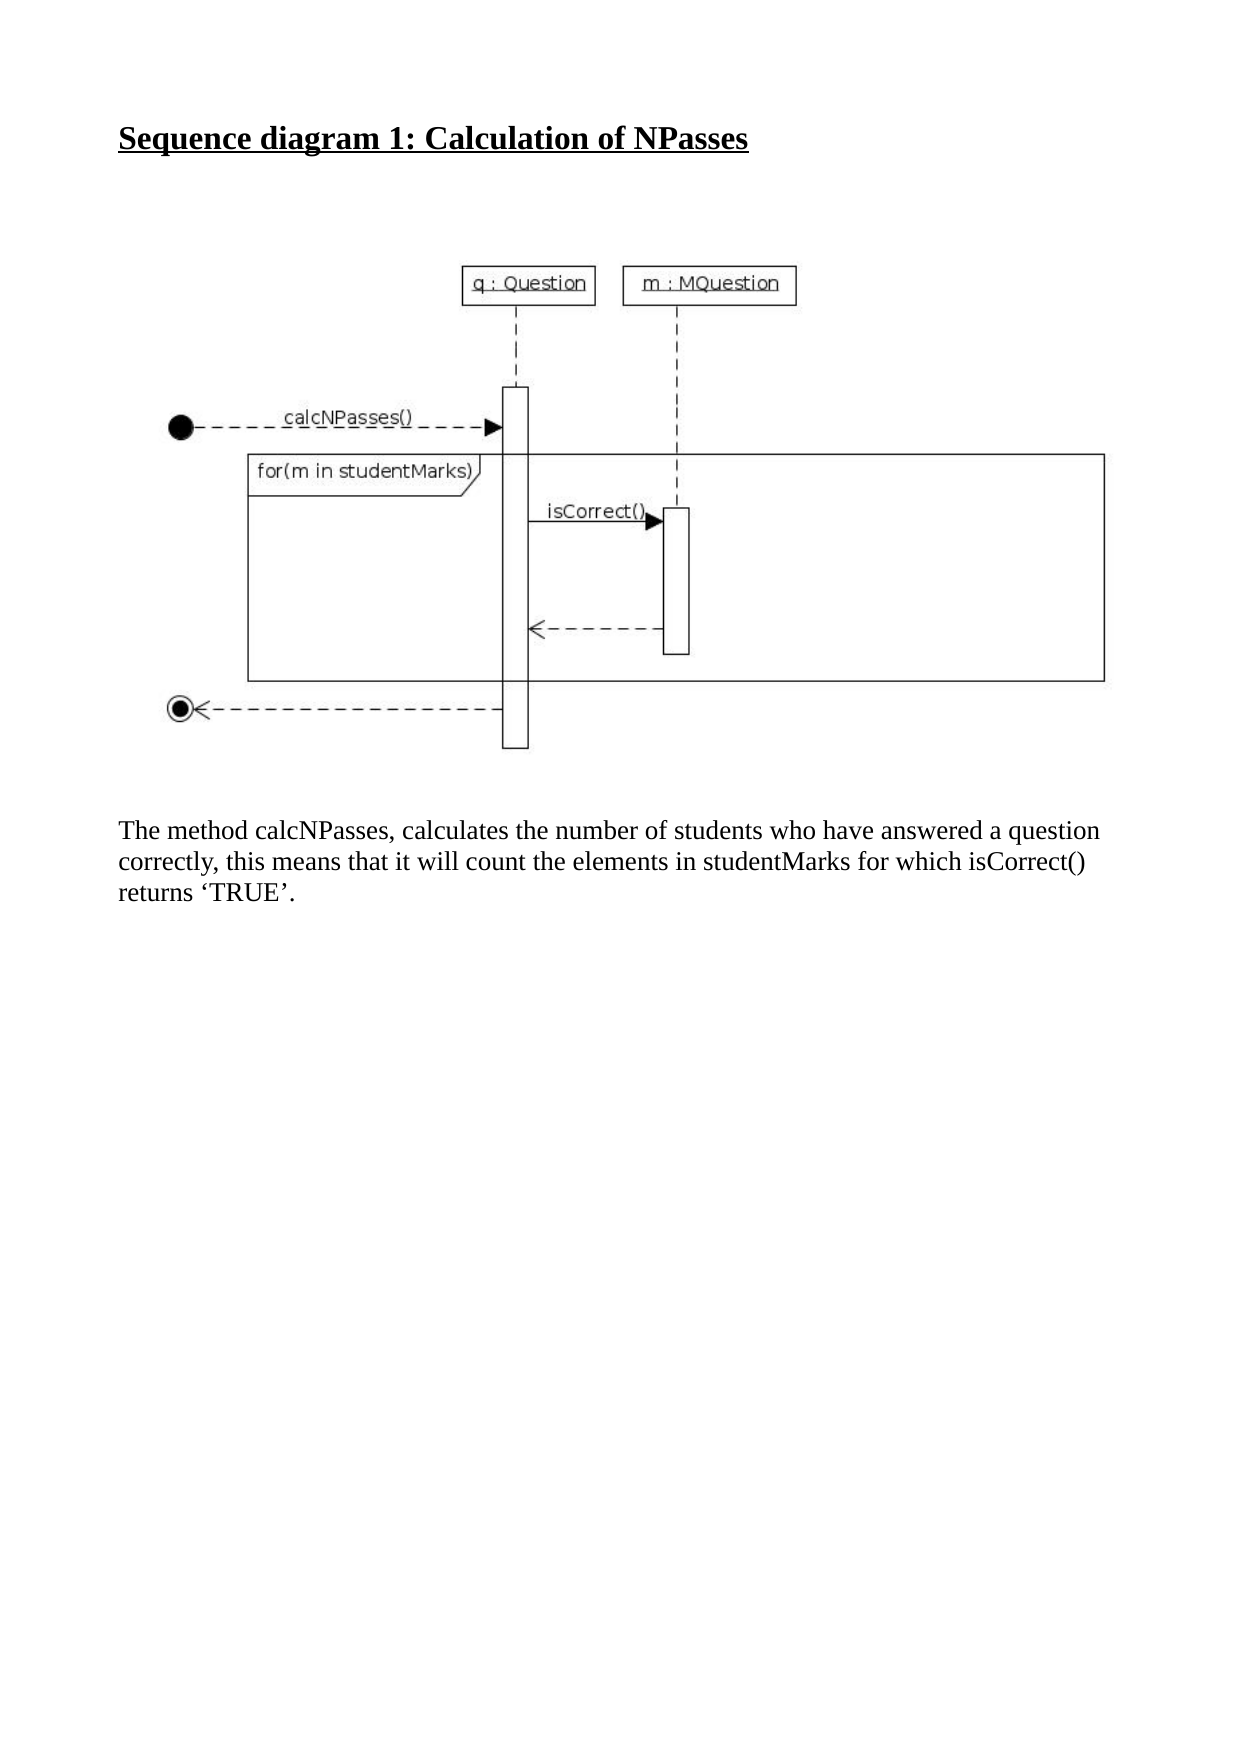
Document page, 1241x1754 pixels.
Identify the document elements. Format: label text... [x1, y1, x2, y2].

text Sequence diagram 1: Calculation of NPasses [118, 118, 1122, 156]
text The method calcNPasses, calculates the number of students who have answered a question correctly, this means that it will count the elements in studentMarks for which isCorrect() returns ‘TRUE’. [118, 814, 1122, 907]
picture [127, 240, 1132, 776]
